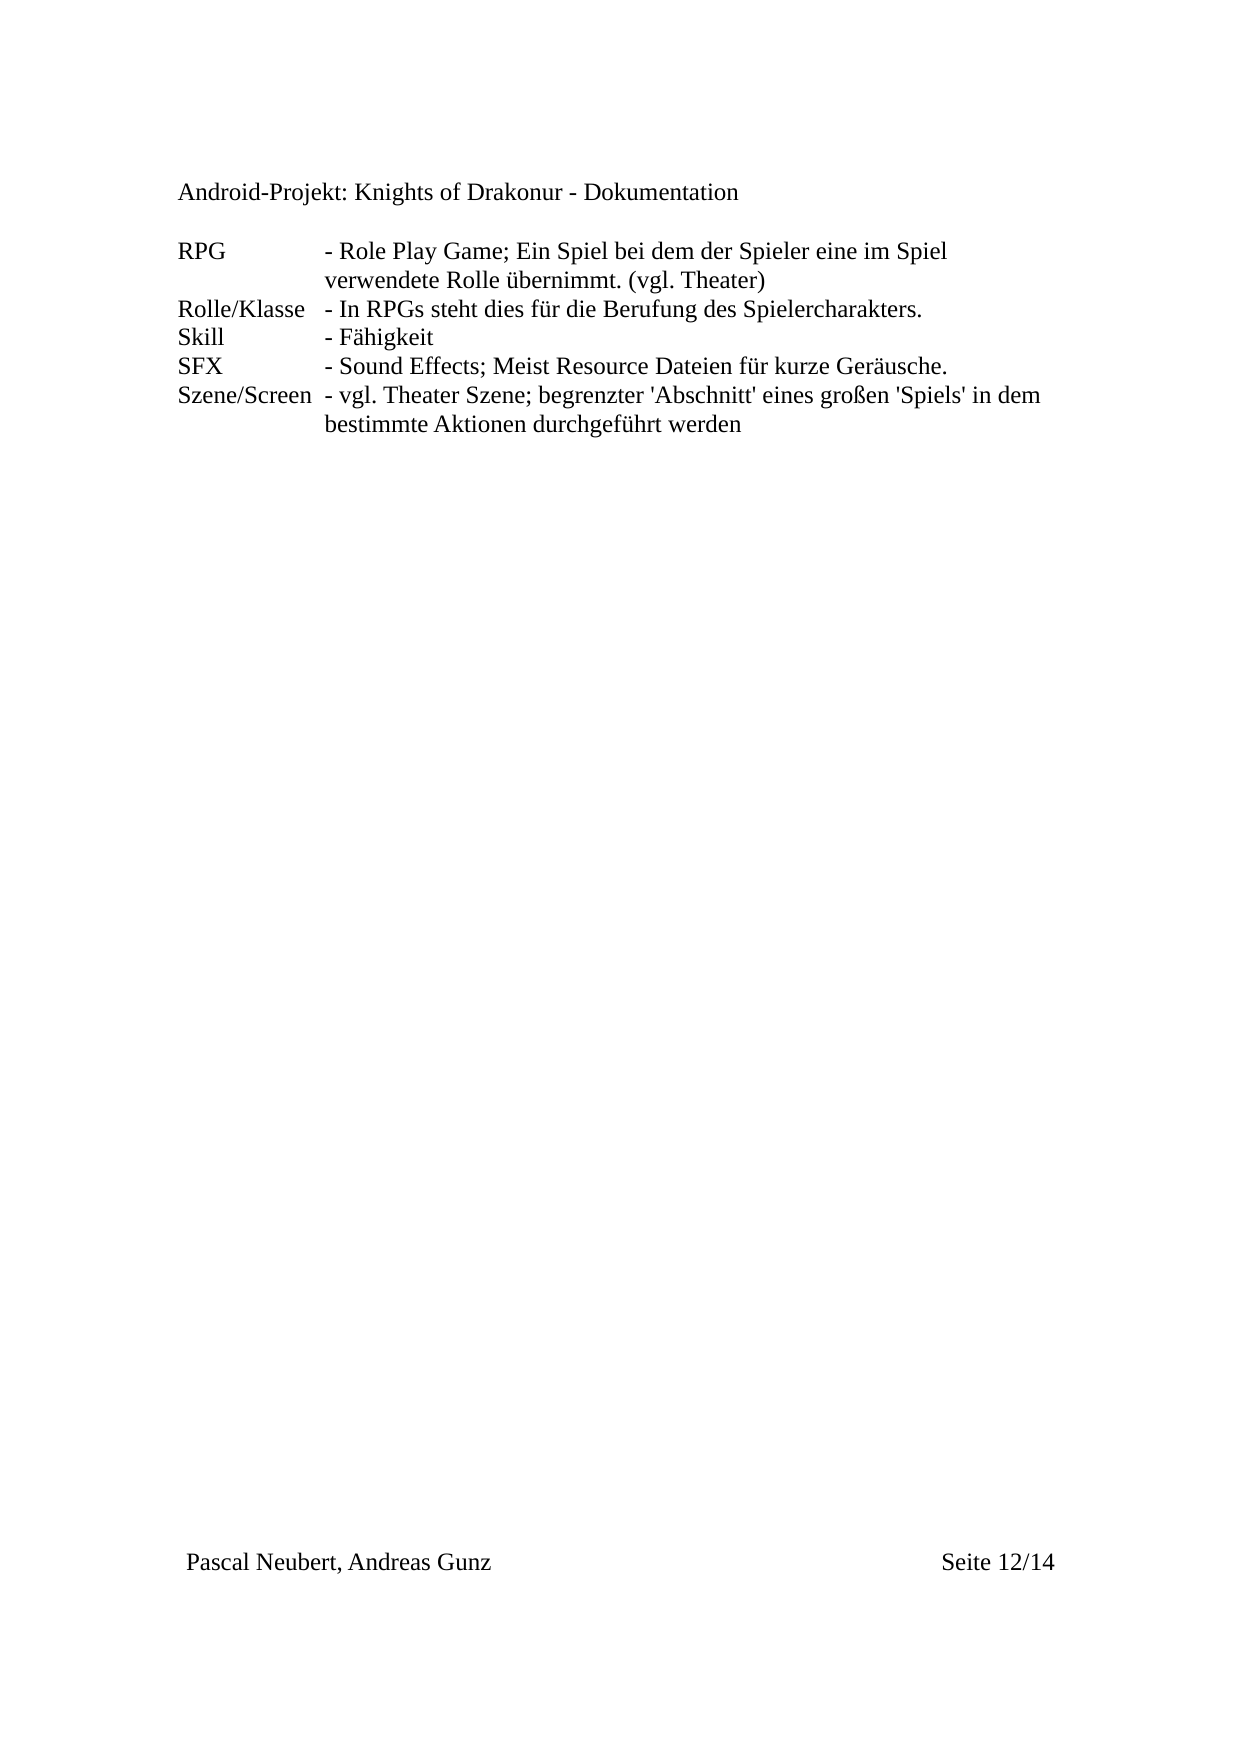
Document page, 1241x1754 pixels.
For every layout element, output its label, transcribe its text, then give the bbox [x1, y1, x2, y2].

text RPG - Role Play Game; Ein Spiel bei dem der Spieler eine im Spiel [177, 236, 1063, 265]
text Skill - Fähigkeit [177, 322, 1063, 351]
text Rolle/Klasse - In RPGs steht dies für die Berufung des Spielercharakters. [177, 294, 1063, 322]
text Szene/Screen - vgl. Theater Szene; begrenzter 'Abschnitt' eines großen 'Spiels' in dem [177, 380, 1063, 409]
text bestimmte Aktionen durchgeführt werden [177, 409, 1063, 437]
text SFX - Sound Effects; Meist Resource Dateien für kurze Geräusche. [177, 351, 1063, 380]
text verwendete Rolle übernimmt. (vgl. Theater) [177, 265, 1063, 294]
